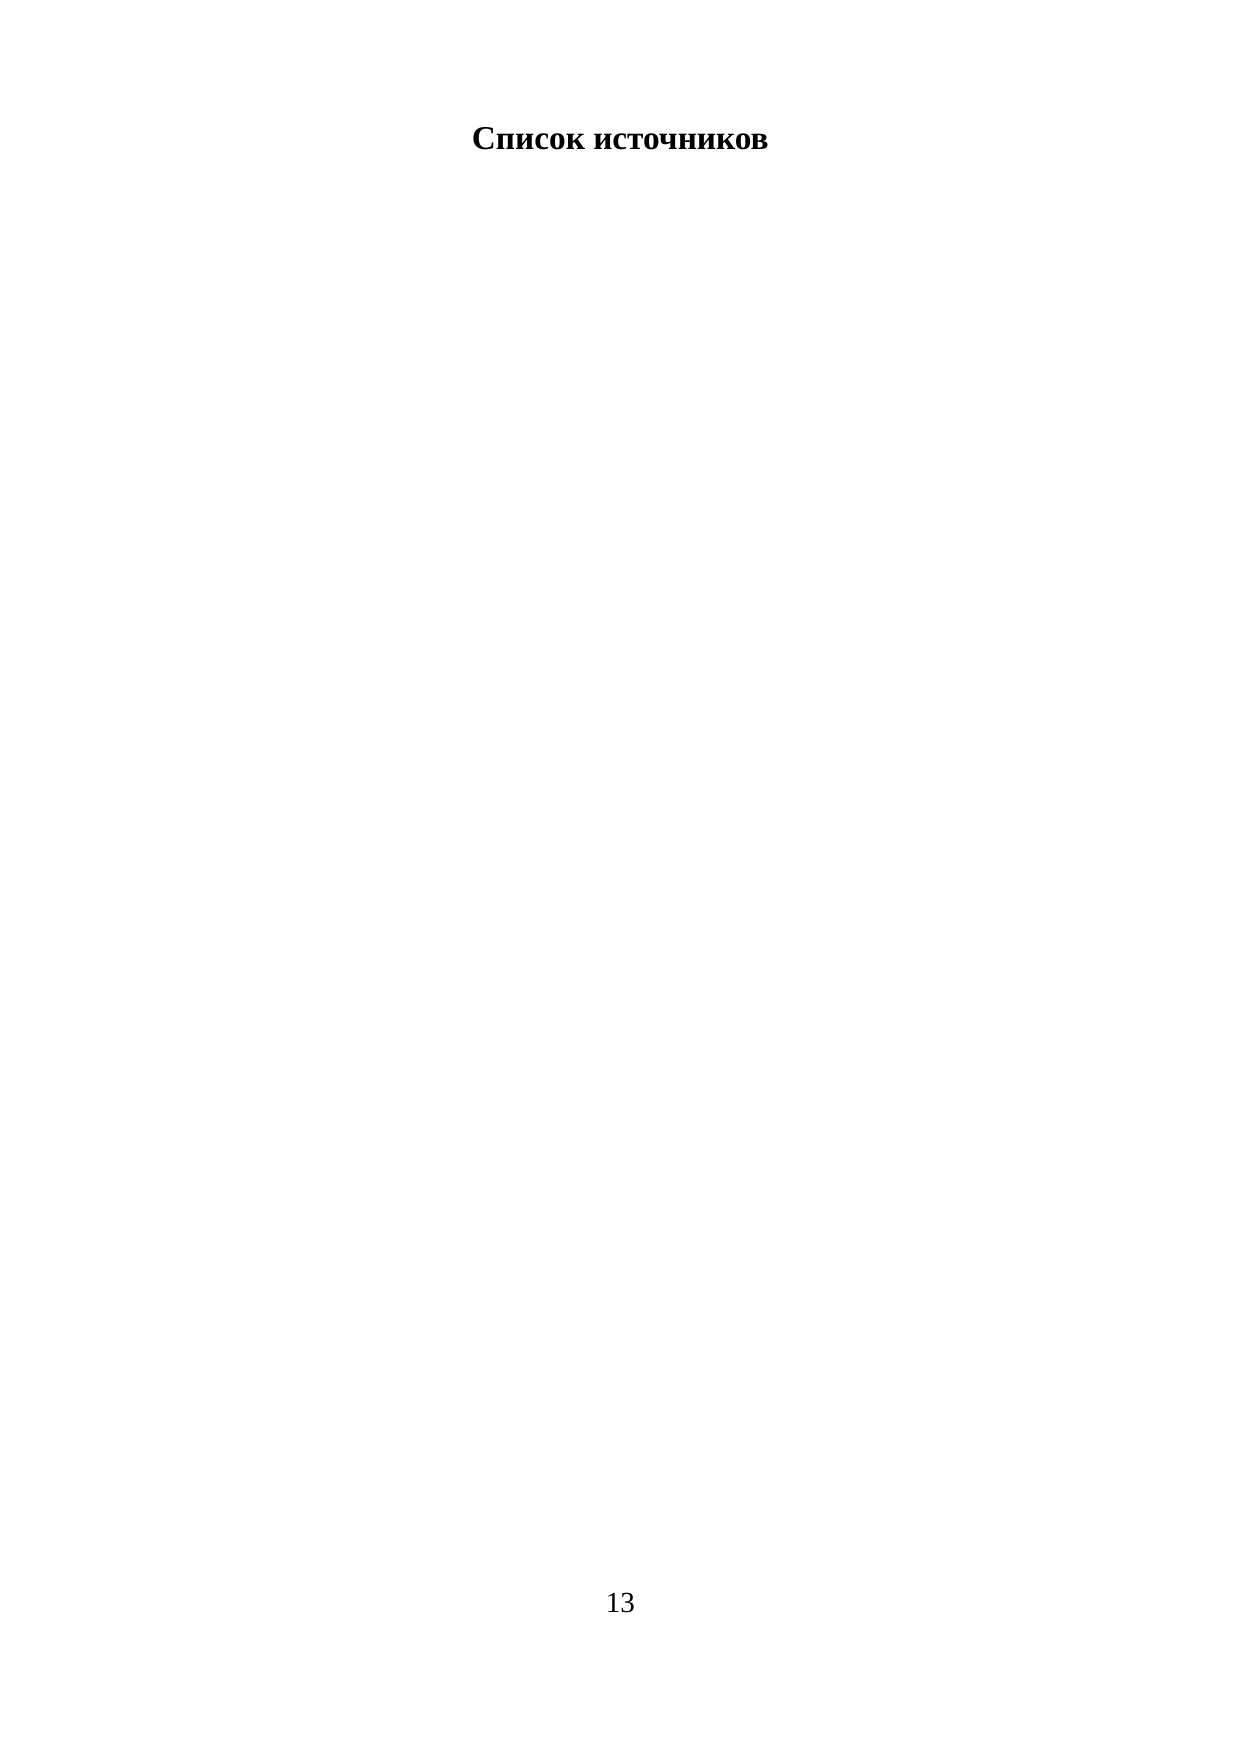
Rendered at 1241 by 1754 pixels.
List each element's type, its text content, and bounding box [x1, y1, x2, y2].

subtitle Список источников [118, 118, 1122, 156]
